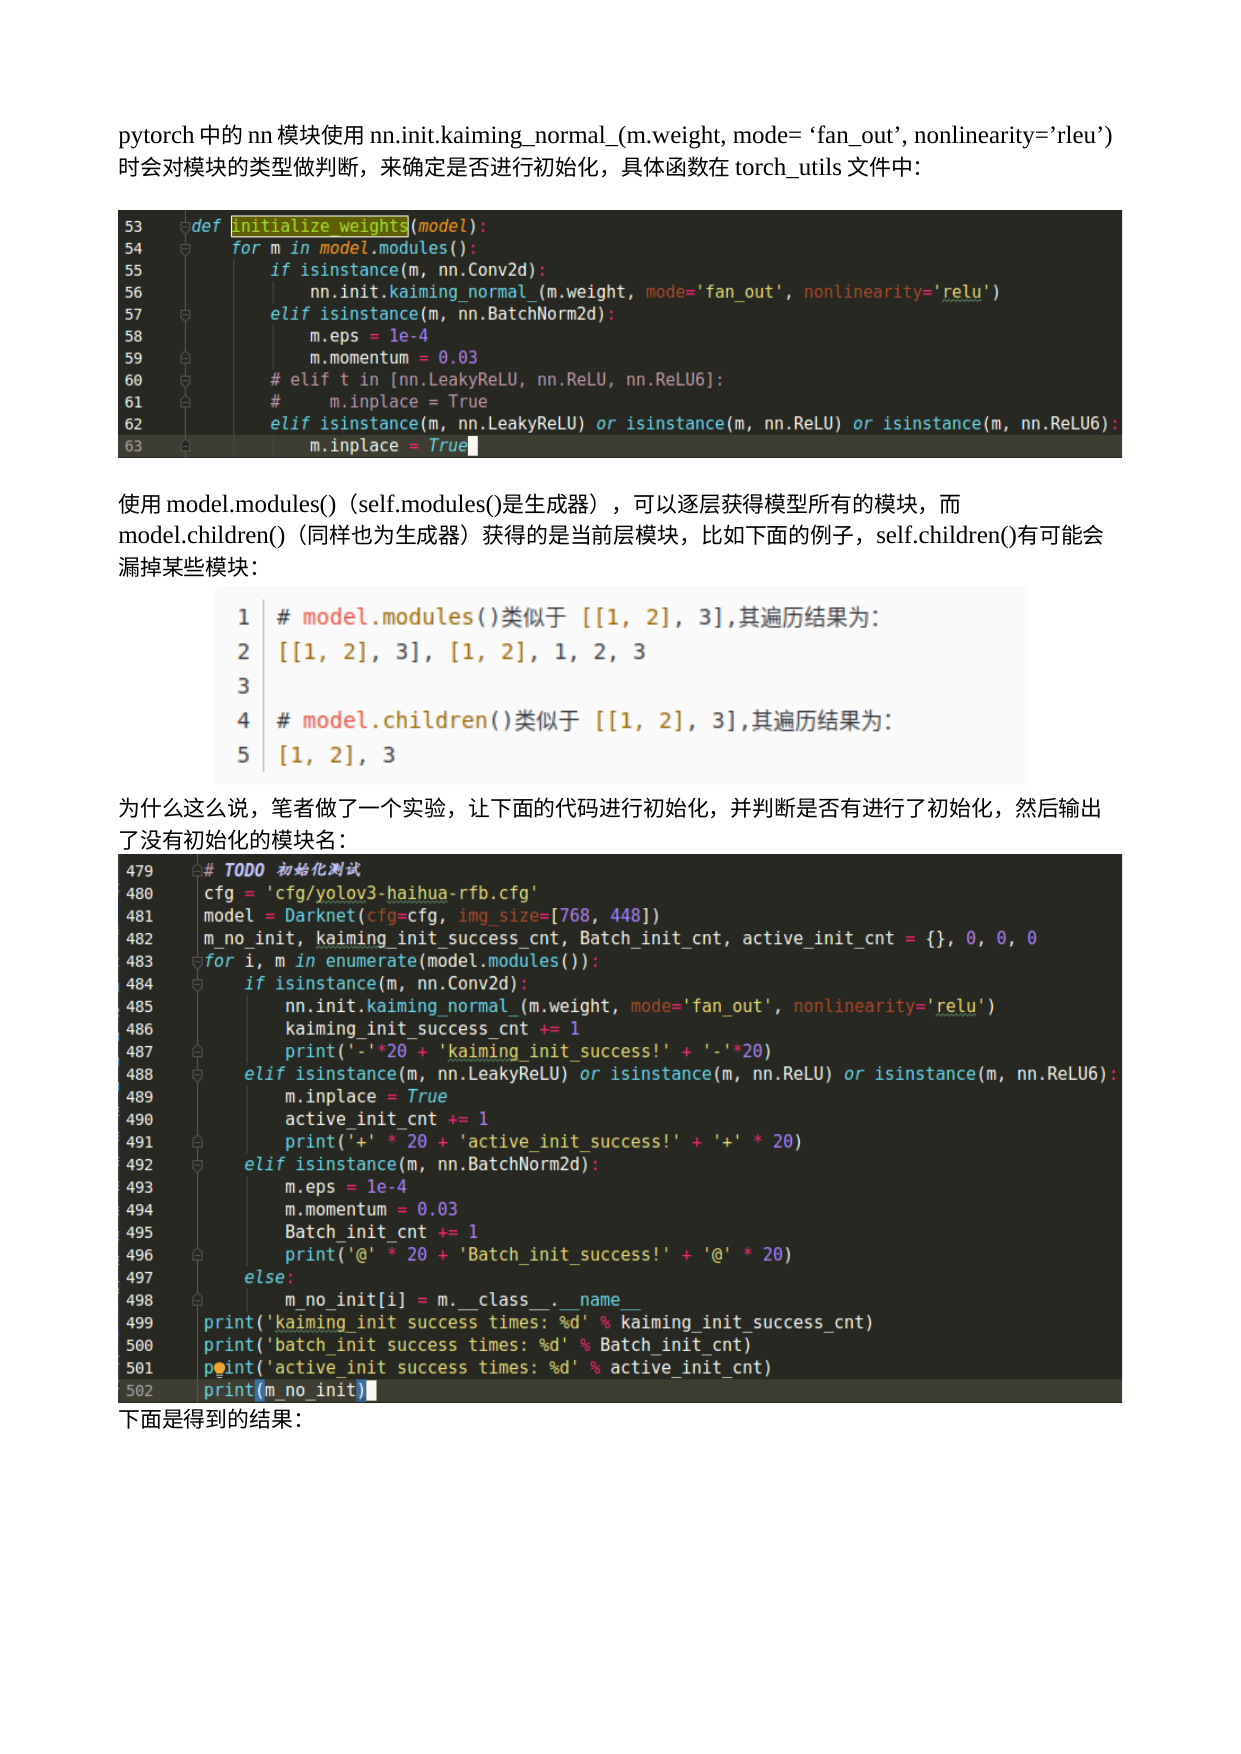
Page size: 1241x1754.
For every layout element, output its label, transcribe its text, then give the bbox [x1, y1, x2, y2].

picture [213, 581, 1028, 791]
text 使用model.modules()（self.modules()是生成器），可以逐层获得模型所有的模块，而model.children()（同样也为生成器）获得的是当前层模块，比如下面的例子，self.children()有可能会漏掉某些模块： [118, 487, 1122, 582]
picture [118, 854, 1123, 1403]
picture [118, 210, 1123, 458]
text 下面是得到的结果： [118, 1403, 1122, 1434]
text pytorch中的nn模块使用nn.init.kaiming_normal_(m.weight, mode= ‘fan_out’, nonlinearity=’rleu’)时会对模块的类型做判断，来确定是否进行初始化，具体函数在torch_utils文件中： [118, 118, 1122, 181]
text 为什么这么说，笔者做了一个实验，让下面的代码进行初始化，并判断是否有进行了初始化，然后输出了没有初始化的模块名： [118, 582, 1122, 854]
